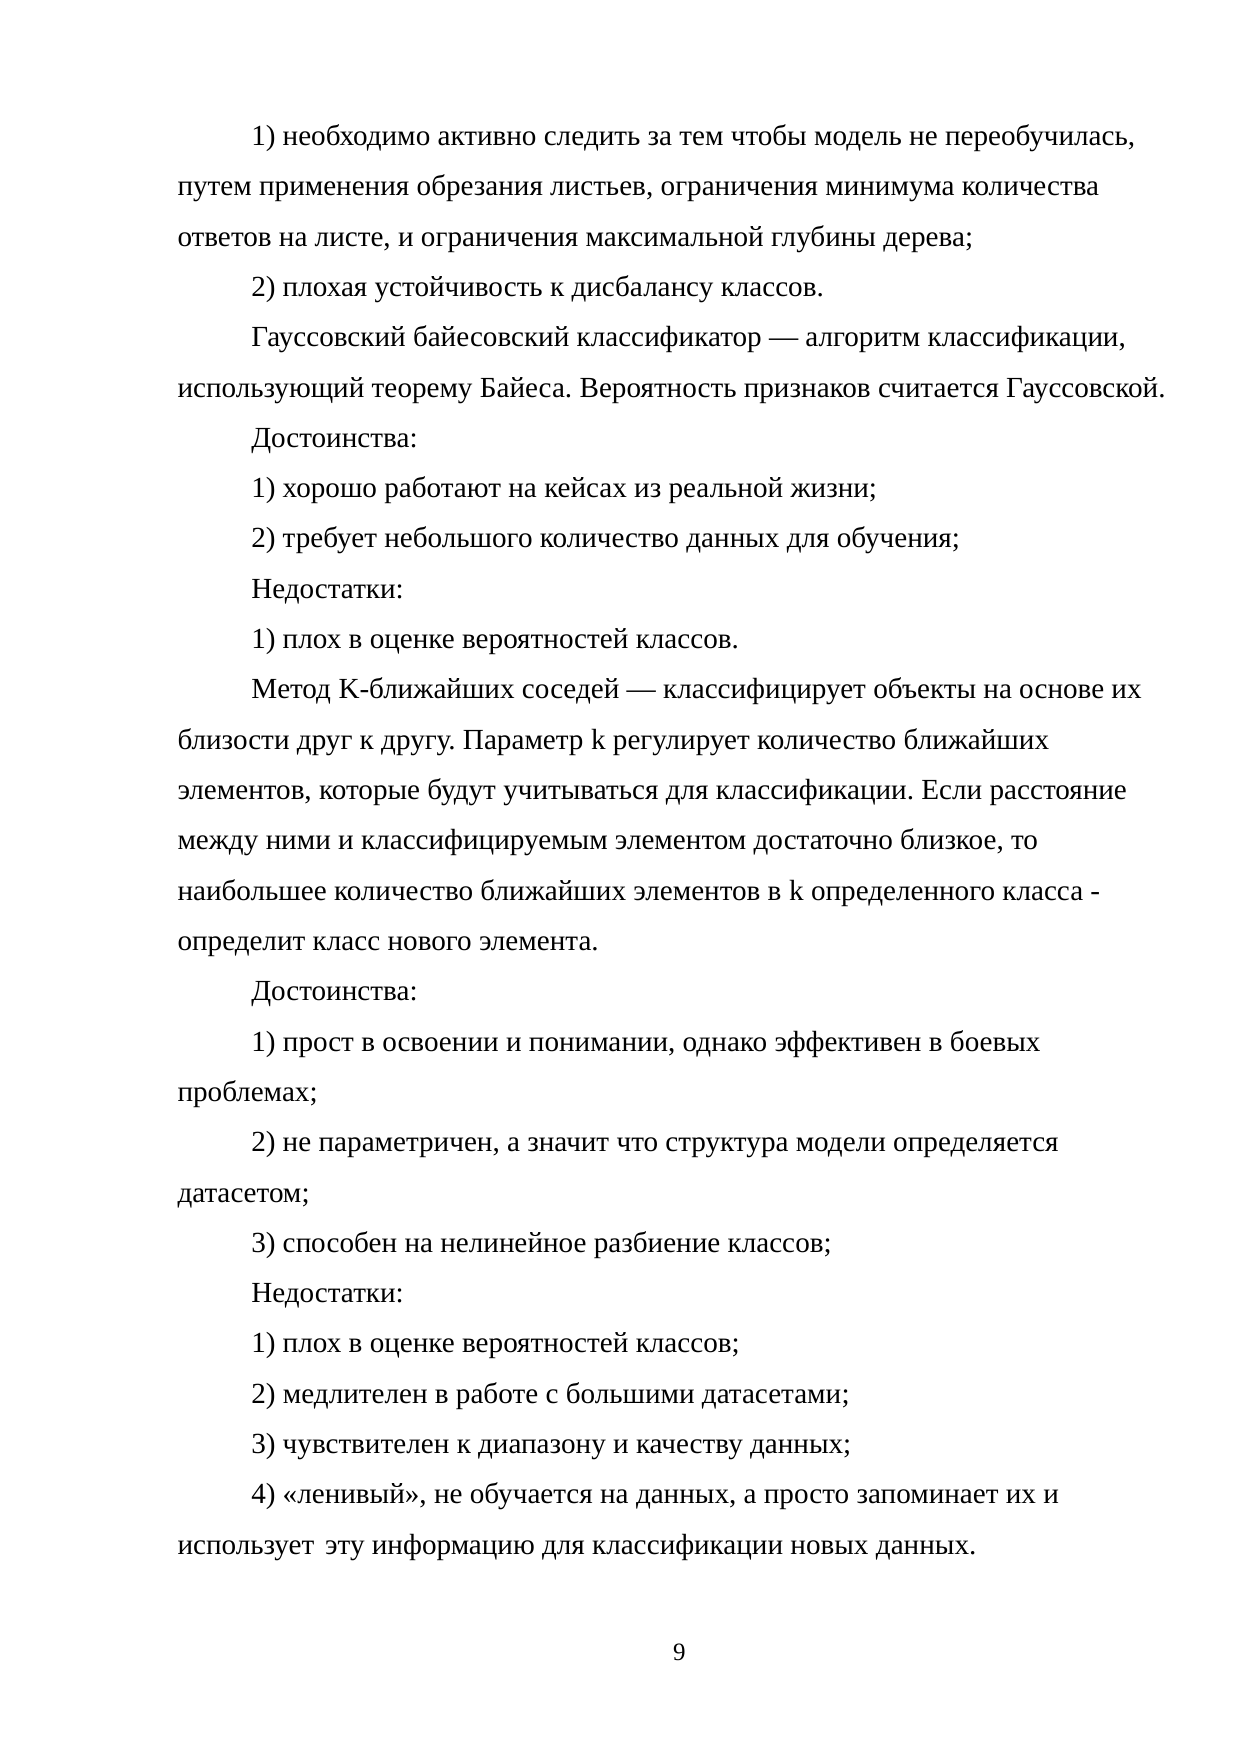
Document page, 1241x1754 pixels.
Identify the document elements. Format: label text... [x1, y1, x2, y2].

text 1) плох в оценке вероятностей классов; [177, 1326, 1181, 1359]
text 3) способен на нелинейное разбиение классов; [177, 1225, 1181, 1258]
text Недостатки: [177, 571, 1181, 604]
text 4) «ленивый», не обучается на данных, а просто запоминает их и использует эту информацию для классификации новых данных. [177, 1477, 1181, 1560]
text Недостатки: [177, 1275, 1181, 1309]
text 2) медлителен в работе с большими датасетами; [177, 1376, 1181, 1409]
text Достоинства: [177, 973, 1181, 1007]
text 2) плохая устойчивость к дисбалансу классов. [177, 269, 1181, 303]
text Гауссовский байесовский классификатор — алгоритм классификации, использующий теорему Байеса. Вероятность признаков считается Гауссовской. [177, 319, 1181, 403]
text 1) прост в освоении и понимании, однако эффективен в боевых проблемах; [177, 1024, 1181, 1108]
text Метод K-ближайших соседей — классифицирует объекты на основе их близости друг к другу. Параметр k регулирует количество ближайших элементов, которые будут учитываться для классификации. Если расстояние между ними и классифицируемым элементом достаточно близкое, то наибольшее количество ближайших элементов в k определенного класса - определит класс нового элемента. [177, 672, 1181, 957]
text 2) не параметричен, а значит что структура модели определяется датасетом; [177, 1124, 1181, 1208]
text 1) хорошо работают на кейсах из реальной жизни; [177, 470, 1181, 504]
text 2) требует небольшого количество данных для обучения; [177, 521, 1181, 554]
text 3) чувствителен к диапазону и качеству данных; [177, 1426, 1181, 1460]
text 1) необходимо активно следить за тем чтобы модель не переобучилась, путем применения обрезания листьев, ограничения минимума количества ответов на листе, и ограничения максимальной глубины дерева; [177, 118, 1181, 252]
text Достоинства: [177, 420, 1181, 453]
text 1) плох в оценке вероятностей классов. [177, 621, 1181, 655]
